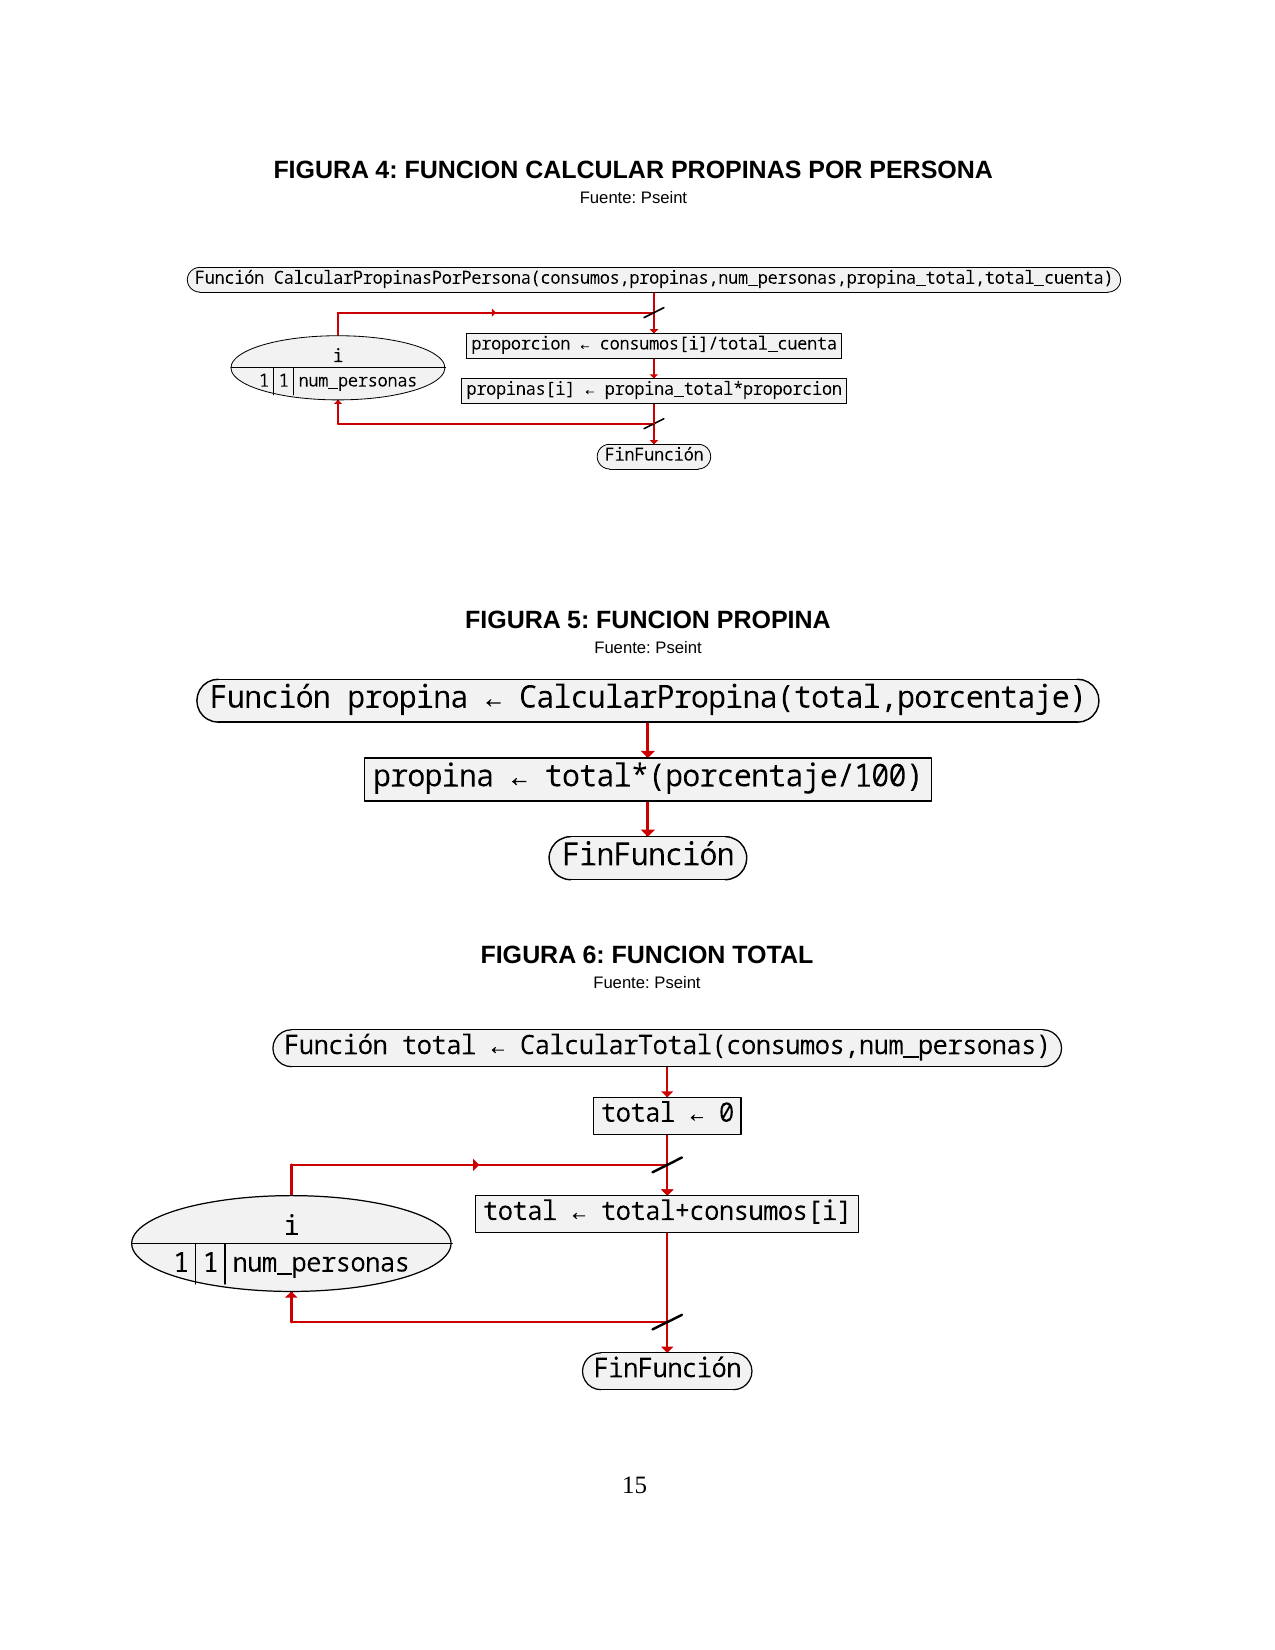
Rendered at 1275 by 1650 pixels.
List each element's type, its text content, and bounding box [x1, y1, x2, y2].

text Fuente: Pseint [68, 188, 1198, 207]
text FIGURA 6: FUNCION TOTAL [159, 940, 1134, 969]
text Fuente: Pseint [160, 638, 1135, 657]
text FIGURA 5: FUNCION PROPINA [160, 605, 1135, 634]
text Fuente: Pseint [159, 973, 1134, 992]
text FIGURA 4: FUNCION CALCULAR PROPINAS POR PERSONA [68, 155, 1198, 184]
